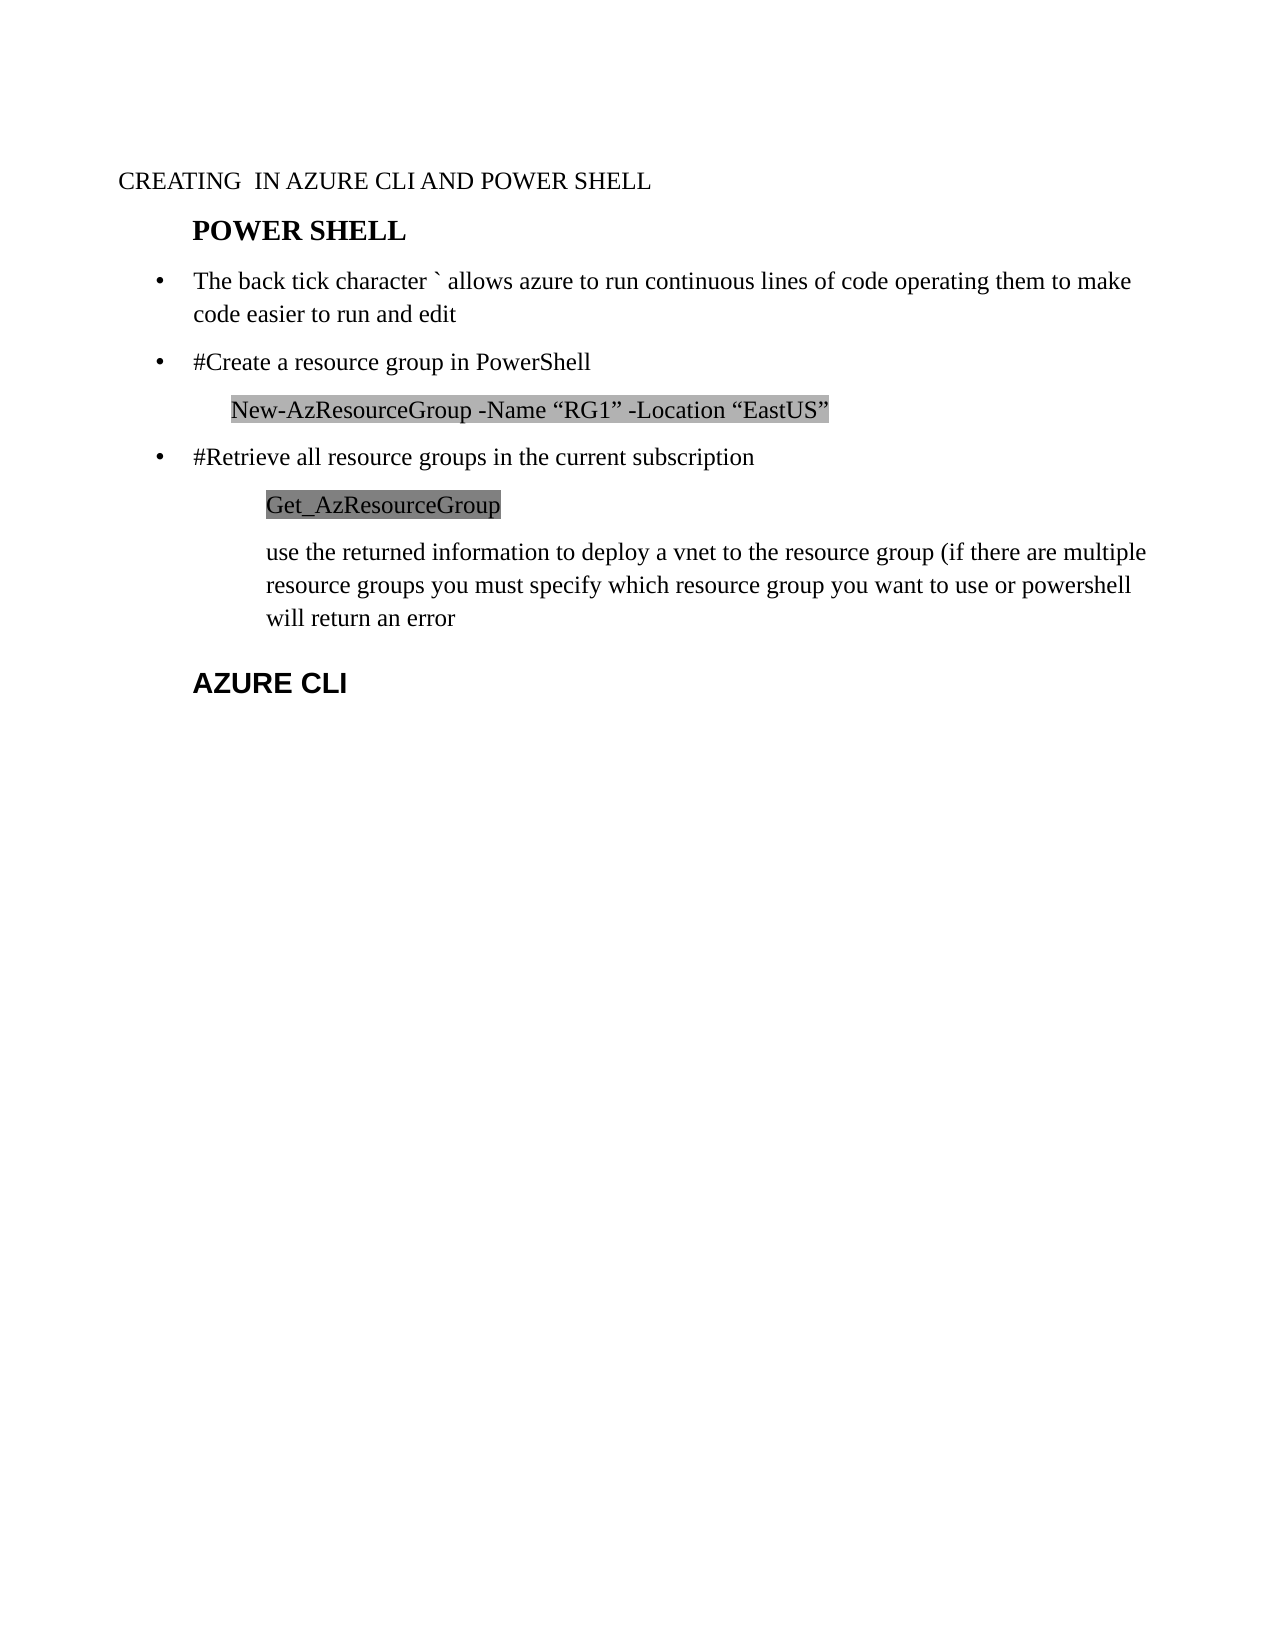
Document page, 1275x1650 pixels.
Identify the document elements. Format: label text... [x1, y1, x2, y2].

subtitle AZURE CLI [118, 666, 1157, 699]
text CREATING IN AZURE CLI AND POWER SHELL [118, 166, 1157, 194]
list New-AzResourceGroup -Name “RG1” -Location “EastUS” [193, 395, 1157, 423]
text POWER SHELL [118, 213, 1157, 247]
list #Retrieve all resource groups in the current subscription [156, 442, 1157, 471]
text Get_AzResourceGroup [118, 490, 1157, 519]
text use the returned information to deploy a vnet to the resource group (if there are multiple resource groups you must specify which resource group you want to use or powershell will return an error [118, 537, 1157, 632]
list The back tick character ` allows azure to run continuous lines of code operating them to make code easier to run and edit [156, 266, 1157, 328]
list #Create a resource group in PowerShell [156, 347, 1157, 376]
